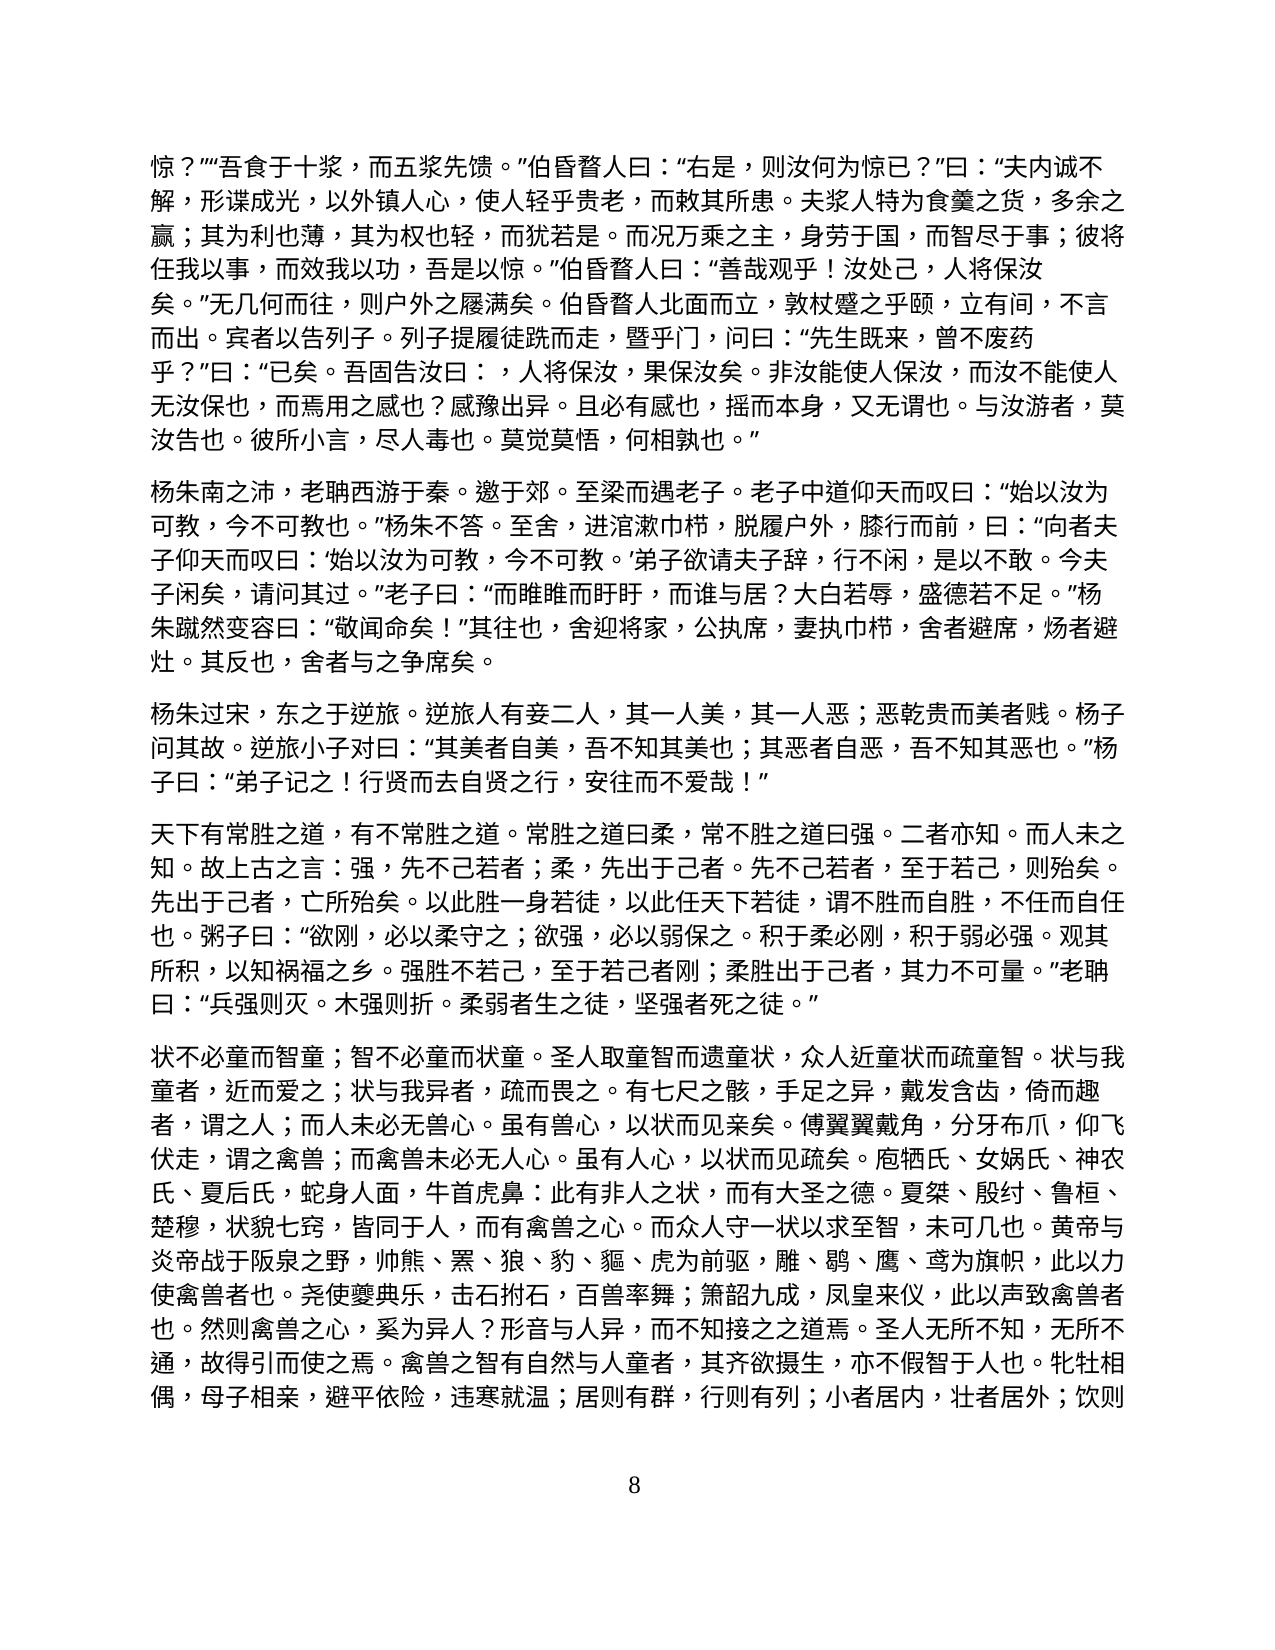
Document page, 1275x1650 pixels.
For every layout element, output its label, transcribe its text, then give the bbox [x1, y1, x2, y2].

text 杨朱过宋，东之于逆旅。逆旅人有妾二人，其一人美，其一人恶；恶乾贵而美者贱。杨子问其故。逆旅小子对曰：“其美者自美，吾不知其美也；其恶者自恶，吾不知其恶也。”杨子曰：“弟子记之！行贤而去自贤之行，安往而不爱哉！” [150, 697, 1125, 799]
text 惊？”“吾食于十浆，而五浆先馈。”伯昏瞀人曰：“右是，则汝何为惊已？”曰：“夫内诚不解，形谍成光，以外镇人心，使人轻乎贵老，而敕其所患。夫浆人特为食羹之货，多余之赢；其为利也薄，其为权也轻，而犹若是。而况万乘之主，身劳于国，而智尽于事；彼将任我以事，而效我以功，吾是以惊。”伯昏瞀人曰：“善哉观乎！汝处己，人将保汝矣。”无几何而往，则户外之屦满矣。伯昏瞀人北面而立，敦杖蹙之乎颐，立有间，不言而出。宾者以告列子。列子提履徒跣而走，暨乎门，问曰：“先生既来，曾不废药乎？”曰：“已矣。吾固告汝曰：，人将保汝，果保汝矣。非汝能使人保汝，而汝不能使人无汝保也，而焉用之感也？感豫出异。且必有感也，摇而本身，又无谓也。与汝游者，莫汝告也。彼所小言，尽人毒也。莫觉莫悟，何相孰也。” [150, 150, 1125, 457]
text 杨朱南之沛，老聃西游于秦。邀于郊。至梁而遇老子。老子中道仰天而叹曰：“始以汝为可教，今不可教也。”杨朱不答。至舍，进涫漱巾栉，脱履户外，膝行而前，曰：“向者夫子仰天而叹曰：‘始以汝为可教，今不可教。’弟子欲请夫子辞，行不闲，是以不敢。今夫子闲矣，请问其过。”老子曰：“而睢睢而盱盱，而谁与居？大白若辱，盛德若不足。”杨朱蹴然变容曰：“敬闻命矣！”其往也，舍迎将家，公执席，妻执巾栉，舍者避席，炀者避灶。其反也，舍者与之争席矣。 [150, 474, 1125, 679]
text 天下有常胜之道，有不常胜之道。常胜之道曰柔，常不胜之道曰强。二者亦知。而人未之知。故上古之言：强，先不己若者；柔，先出于己者。先不己若者，至于若己，则殆矣。先出于己者，亡所殆矣。以此胜一身若徒，以此任天下若徒，谓不胜而自胜，不任而自任也。粥子曰：“欲刚，必以柔守之；欲强，必以弱保之。积于柔必刚，积于弱必强。观其所积，以知祸福之乡。强胜不若己，至于若己者刚；柔胜出于己者，其力不可量。”老聃曰：“兵强则灭。木强则折。柔弱者生之徒，坚强者死之徒。” [150, 817, 1125, 1021]
text 状不必童而智童；智不必童而状童。圣人取童智而遗童状，众人近童状而疏童智。状与我童者，近而爱之；状与我异者，疏而畏之。有七尺之骸，手足之异，戴发含齿，倚而趣者，谓之人；而人未必无兽心。虽有兽心，以状而见亲矣。傅翼翼戴角，分牙布爪，仰飞伏走，谓之禽兽；而禽兽未必无人心。虽有人心，以状而见疏矣。庖牺氏、女娲氏、神农氏、夏后氏，蛇身人面，牛首虎鼻：此有非人之状，而有大圣之德。夏桀、殷纣、鲁桓、楚穆，状貌七窍，皆同于人，而有禽兽之心。而众人守一状以求至智，未可几也。黄帝与炎帝战于阪泉之野，帅熊、罴、狼、豹、貙、虎为前驱，雕、鹖、鹰、鸢为旗帜，此以力使禽兽者也。尧使夔典乐，击石拊石，百兽率舞；箫韶九成，凤皇来仪，此以声致禽兽者也。然则禽兽之心，奚为异人？形音与人异，而不知接之之道焉。圣人无所不知，无所不通，故得引而使之焉。禽兽之智有自然与人童者，其齐欲摄生，亦不假智于人也。牝牡相偶，母子相亲，避平依险，违寒就温；居则有群，行则有列；小者居内，壮者居外；饮则 [150, 1039, 1125, 1414]
